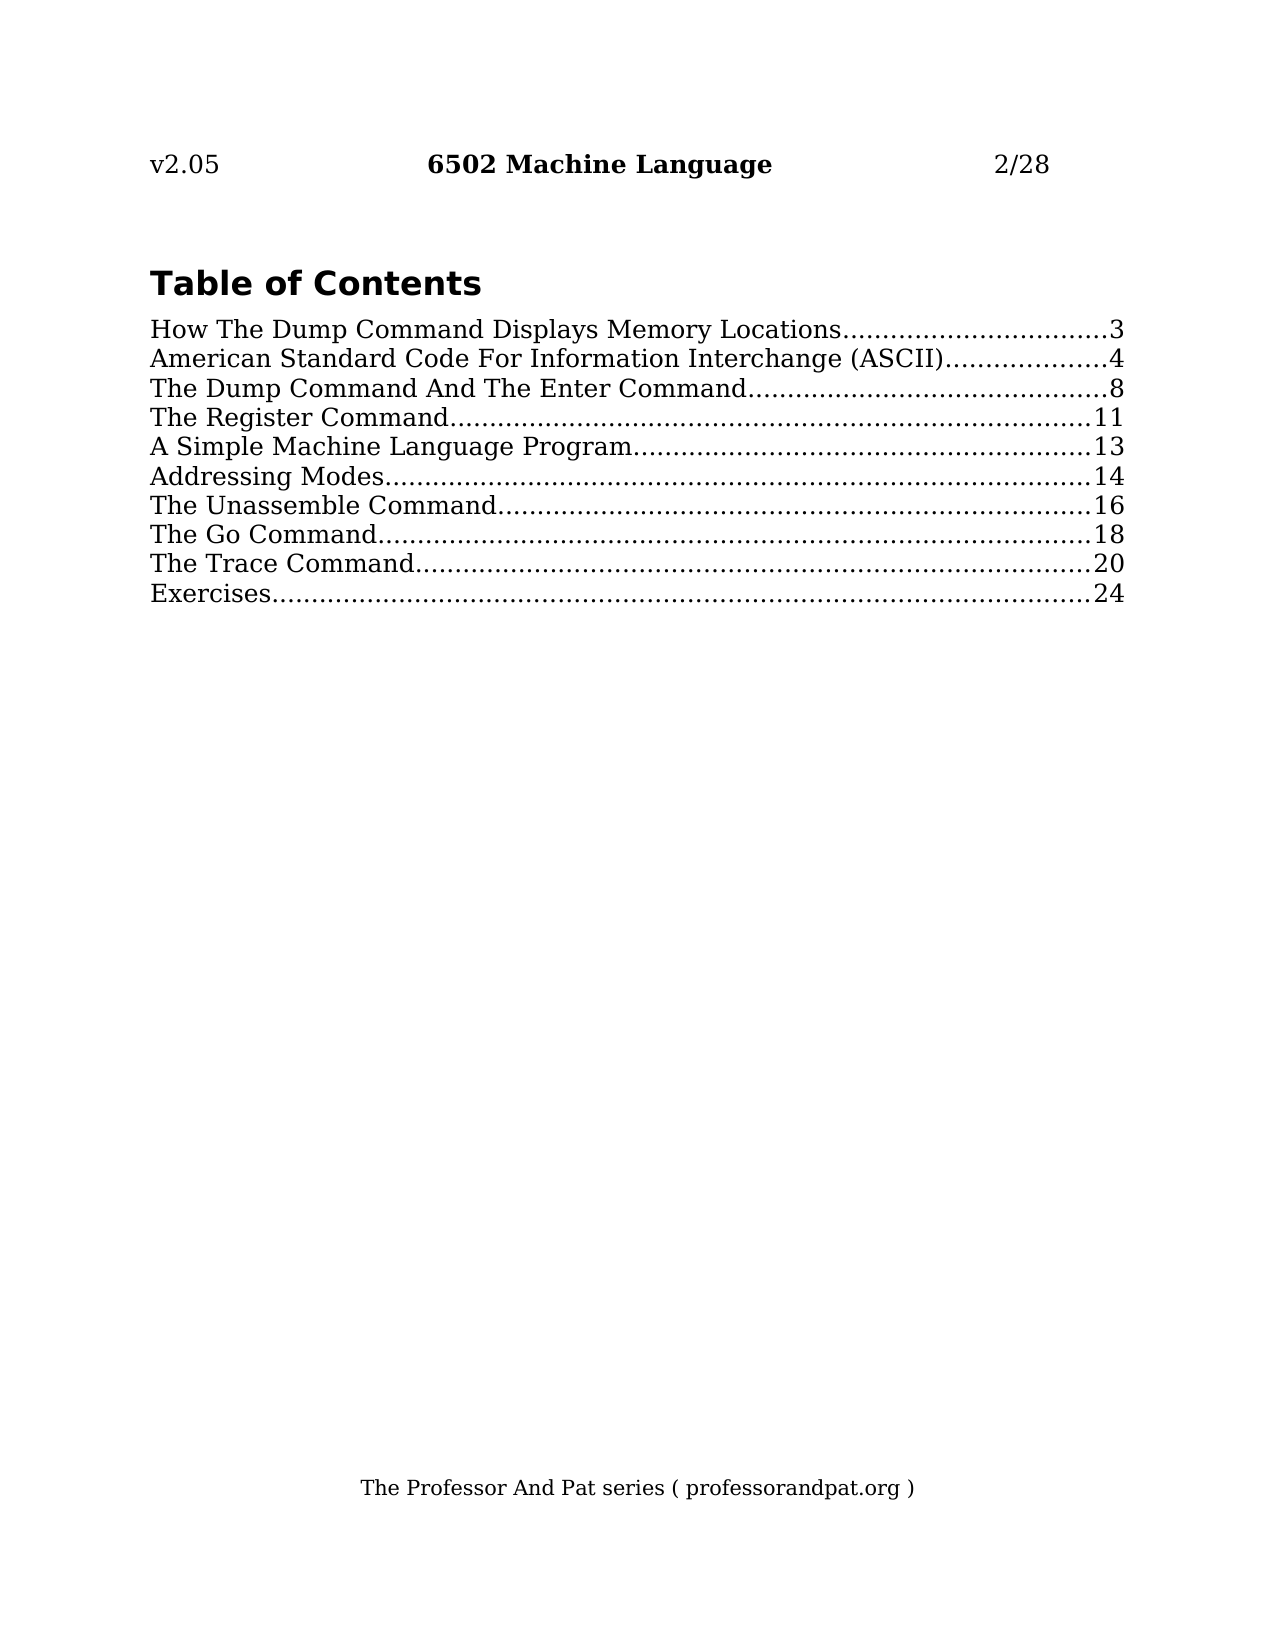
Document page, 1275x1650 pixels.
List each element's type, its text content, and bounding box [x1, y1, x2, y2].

text The Register Command 11 [150, 403, 1125, 432]
text Exercises 24 [150, 579, 1125, 608]
text The Dump Command And The Enter Command 8 [150, 374, 1125, 403]
text Addressing Modes 14 [150, 462, 1125, 491]
text A Simple Machine Language Program 13 [150, 432, 1125, 462]
text The Trace Command 20 [150, 549, 1125, 579]
subtitle Table of Contents [150, 264, 1125, 303]
text The Unassemble Command 16 [150, 491, 1125, 520]
text The Go Command 18 [150, 520, 1125, 549]
text How The Dump Command Displays Memory Locations 3 [150, 315, 1125, 344]
text American Standard Code For Information Interchange (ASCII) 4 [150, 344, 1125, 374]
